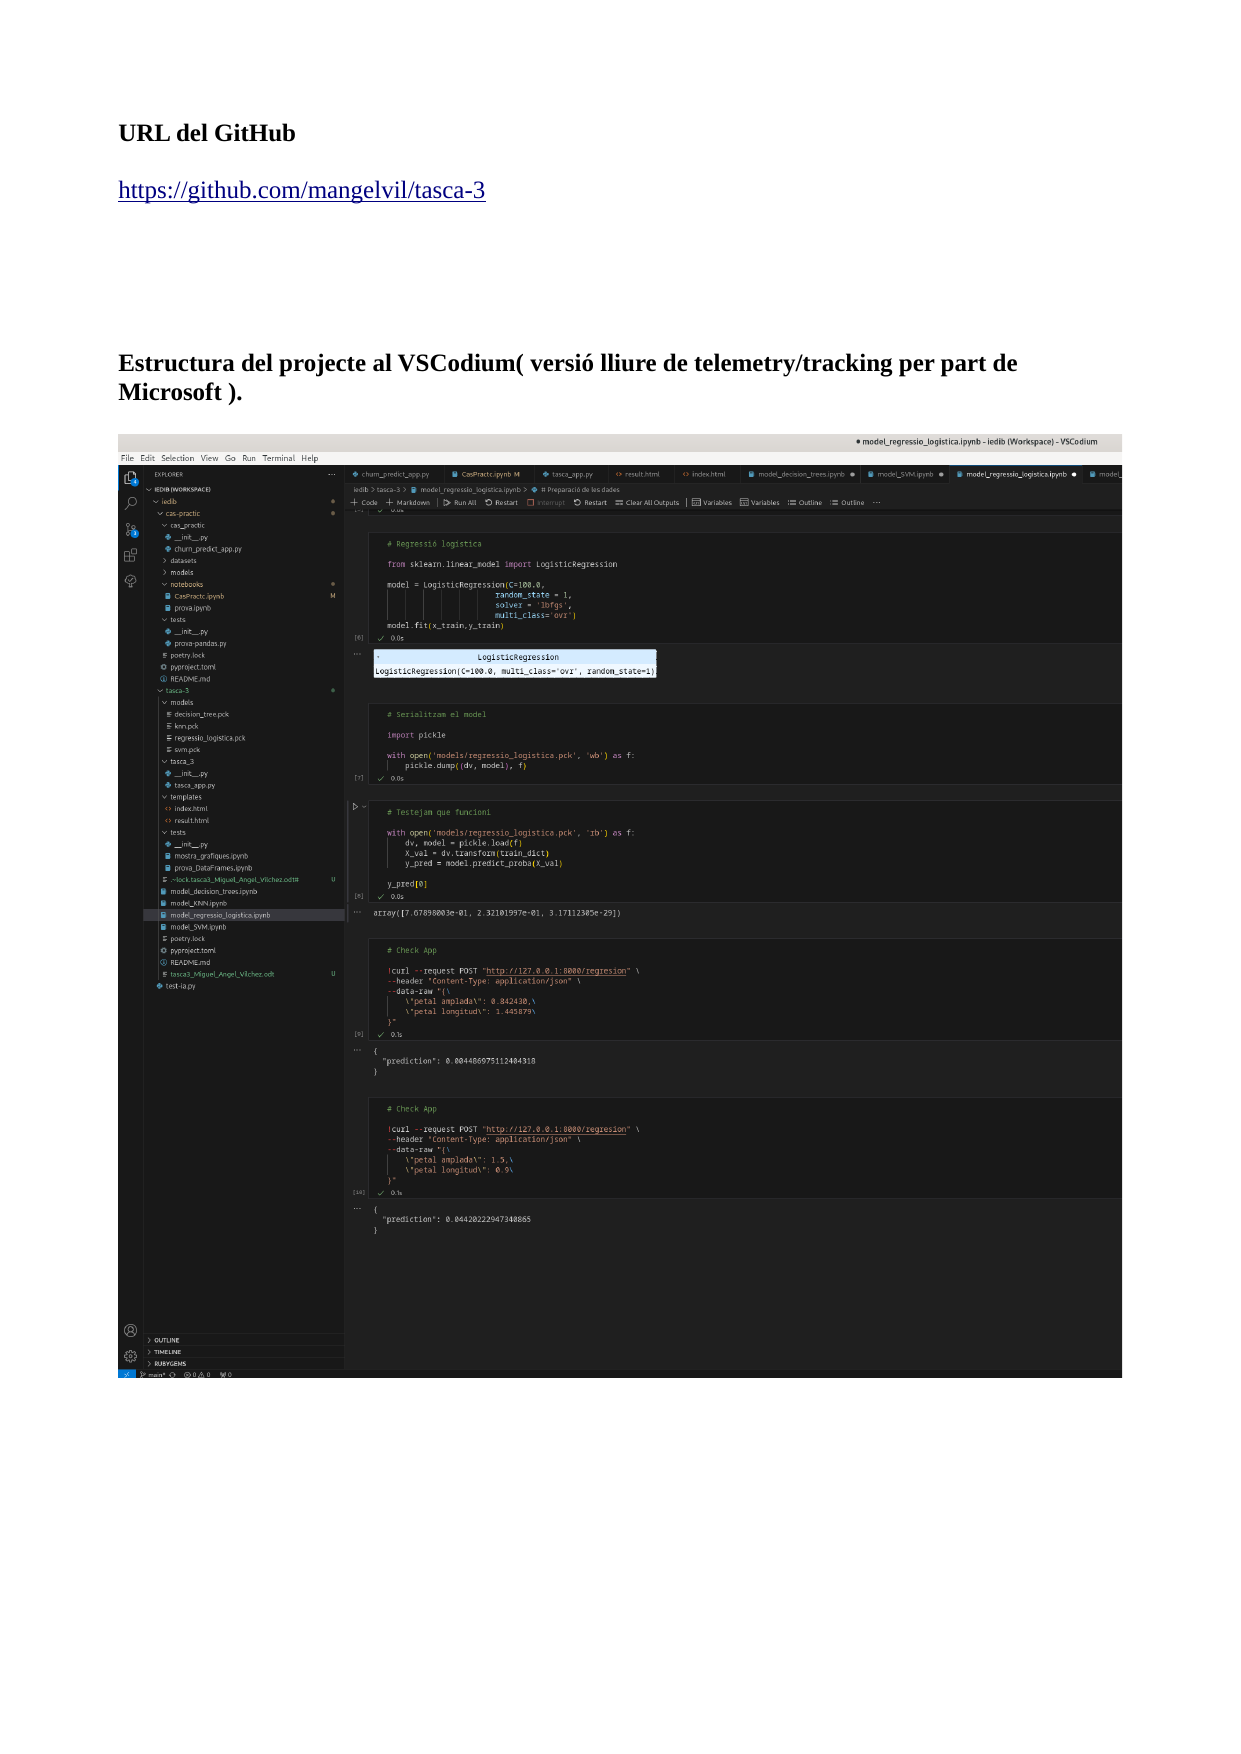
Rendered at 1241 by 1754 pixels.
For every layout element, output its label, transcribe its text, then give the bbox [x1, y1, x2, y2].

picture [118, 434, 1123, 1378]
text https://github.com/mangelvil/tasca-3 [118, 176, 1122, 204]
text Estructura del projecte al VSCodium( versió lliure de telemetry/tracking per part de Microsoft ). [118, 348, 1122, 406]
text URL del GitHub [118, 118, 1122, 147]
